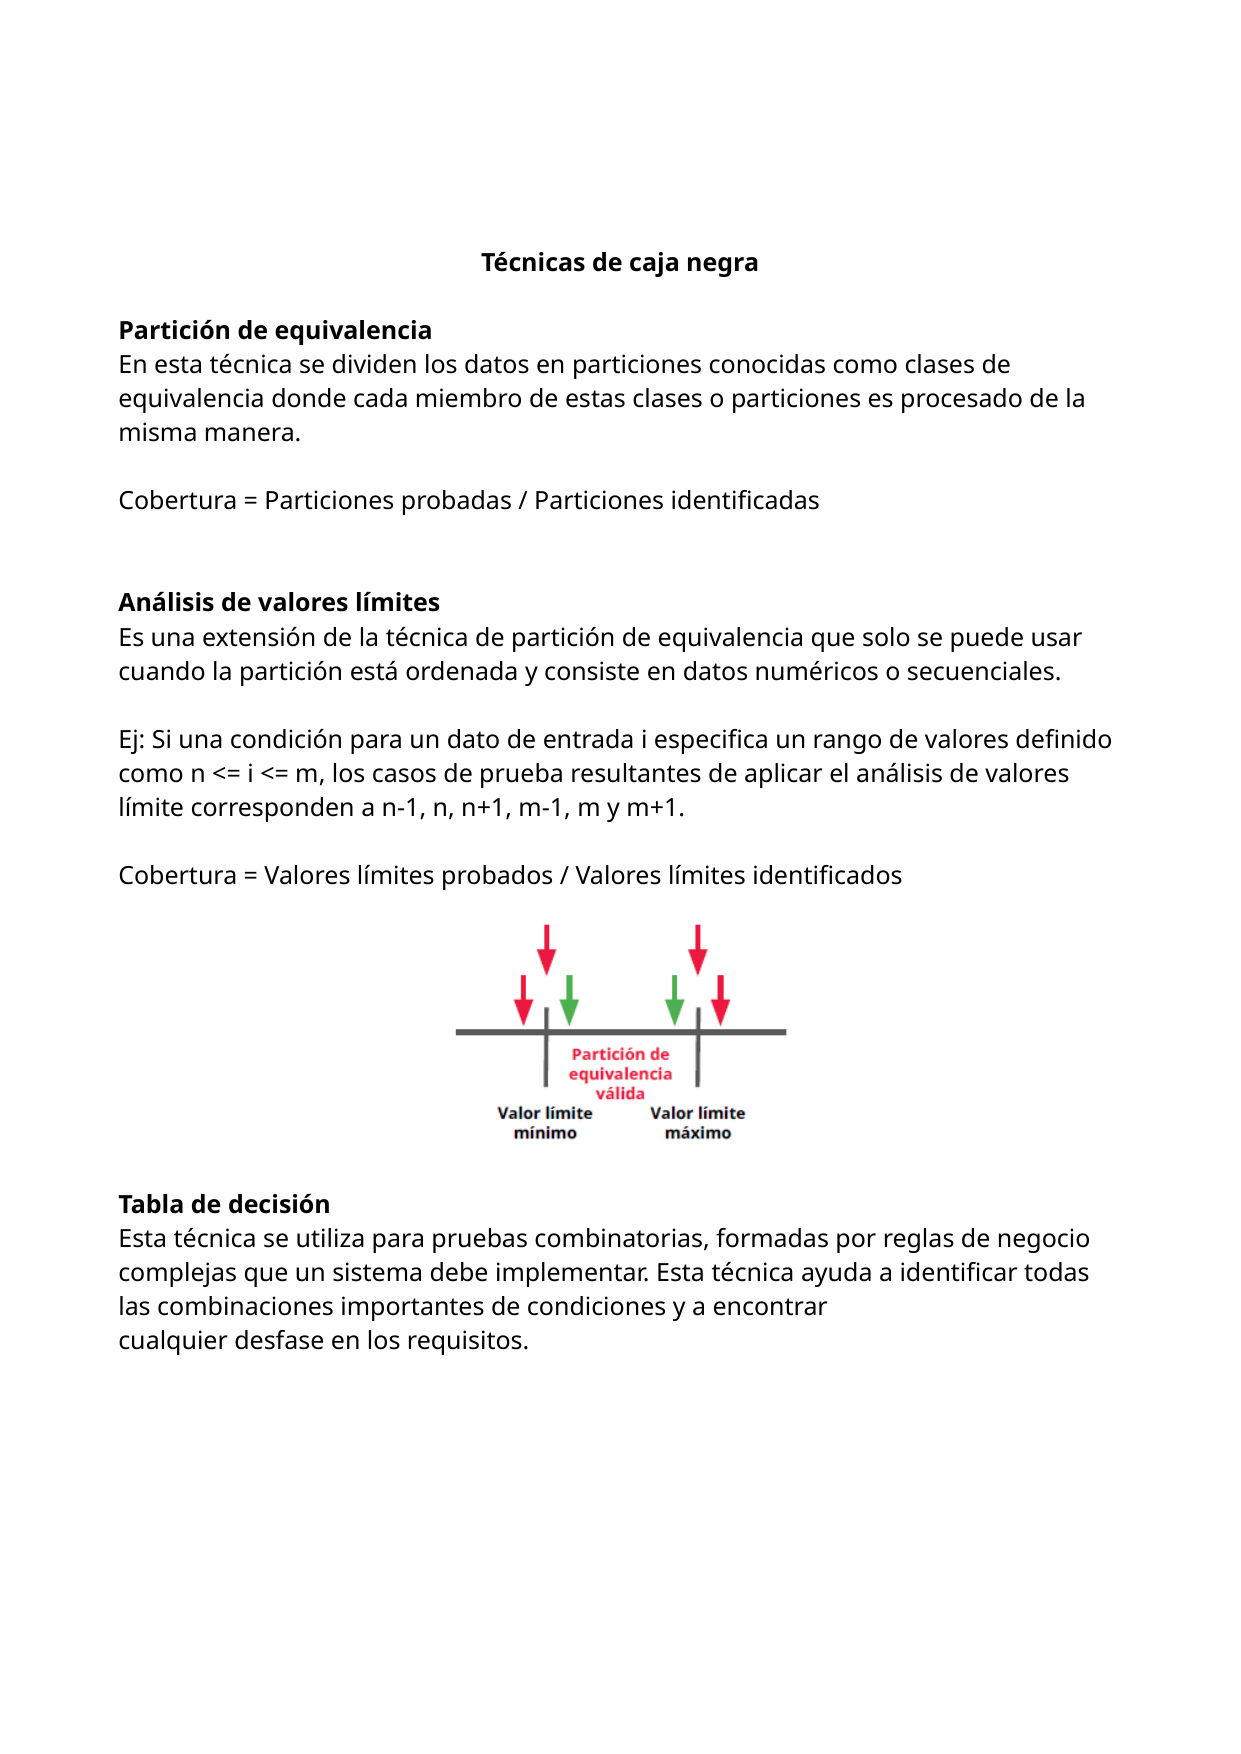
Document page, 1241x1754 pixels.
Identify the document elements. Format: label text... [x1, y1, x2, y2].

text En esta técnica se dividen los datos en particiones conocidas como clases de equivalencia donde cada miembro de estas clases o particiones es procesado de la misma manera. [118, 347, 1122, 449]
text Tabla de decisión [118, 892, 1122, 1221]
text Análisis de valores límites [118, 585, 1122, 619]
text Cobertura = Valores límites probados / Valores límites identificados [118, 858, 1122, 892]
text Esta técnica se utiliza para pruebas combinatorias, formadas por reglas de negocio complejas que un sistema debe implementar. Esta técnica ayuda a identificar todas las combinaciones importantes de condiciones y a encontrar [118, 1221, 1122, 1323]
text Es una extensión de la técnica de partición de equivalencia que solo se puede usar cuando la partición está ordenada y consiste en datos numéricos o secuenciales. [118, 619, 1122, 687]
text Ej: Si una condición para un dato de entrada i especifica un rango de valores definido como n <= i <= m, los casos de prueba resultantes de aplicar el análisis de valores límite corresponden a n-1, n, n+1, m-1, m y m+1. [118, 721, 1122, 823]
text Técnicas de caja negra [118, 244, 1122, 278]
text cualquier desfase en los requisitos. [118, 1323, 1122, 1357]
text Cobertura = Particiones probadas / Particiones identificadas [118, 483, 1122, 517]
picture [441, 915, 800, 1146]
text Partición de equivalencia [118, 313, 1122, 347]
